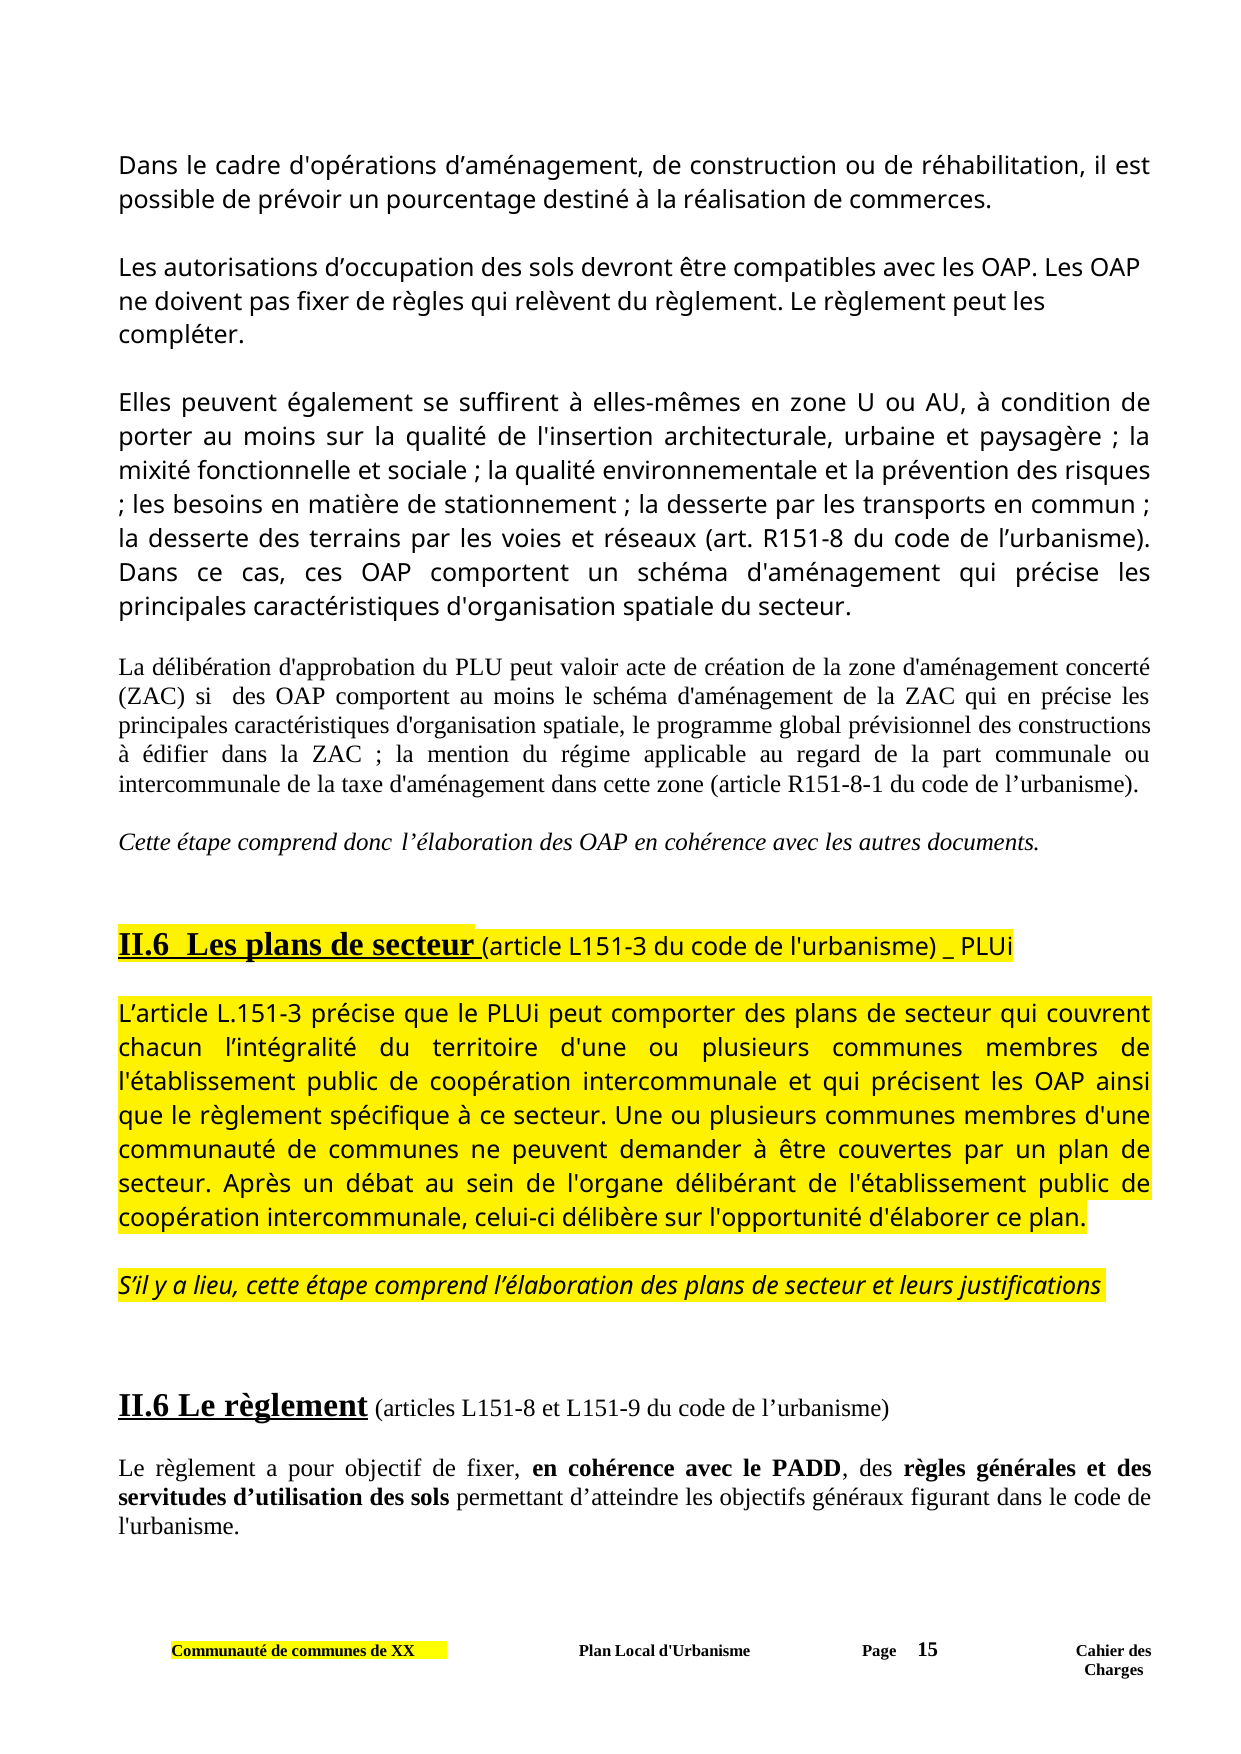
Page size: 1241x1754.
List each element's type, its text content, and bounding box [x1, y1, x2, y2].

text Dans le cadre d'opérations d’aménagement, de construction ou de réhabilitation, il est possible de prévoir un pourcentage destiné à la réalisation de commerces. [118, 148, 1152, 216]
text S’il y a lieu, cette étape comprend l’élaboration des plans de secteur et leurs justifications [118, 1268, 1152, 1302]
text Les autorisations d’occupation des sols devront être compatibles avec les OAP. Les OAP ne doivent pas fixer de règles qui relèvent du règlement. Le règlement peut les compléter. [118, 249, 1152, 351]
text La délibération d'approbation du PLU peut valoir acte de création de la zone d'aménagement concerté (ZAC) si des OAP comportent au moins le schéma d'aménagement de la ZAC qui en précise les principales caractéristiques d'organisation spatiale, le programme global prévisionnel des constructions à édifier dans la ZAC ; la mention du régime applicable au regard de la part communale ou intercommunale de la taxe d'aménagement dans cette zone (article R151-8-1 du code de l’urbanisme). [118, 652, 1152, 797]
text L’article L.151-3 précise que le PLUi peut comporter des plans de secteur qui couvrent chacun l’intégralité du territoire d'une ou plusieurs communes membres de l'établissement public de coopération intercommunale et qui précisent les OAP ainsi que le règlement spécifique à ce secteur. Une ou plusieurs communes membres d'une communauté de communes ne peuvent demander à être couvertes par un plan de secteur. Après un débat au sein de l'organe délibérant de l'établissement public de coopération intercommunale, celui-ci délibère sur l'opportunité d'élaborer ce plan. [118, 996, 1152, 1234]
text Cette étape comprend donc l’élaboration des OAP en cohérence avec les autres documents. [118, 827, 1152, 856]
subtitle II.6 Les plans de secteur (article L151-3 du code de l'urbanisme) _ PLUi [118, 923, 1152, 962]
text Elles peuvent également se suffirent à elles-mêmes en zone U ou AU, à condition de porter au moins sur la qualité de l'insertion architecturale, urbaine et paysagère ; la mixité fonctionnelle et sociale ; la qualité environnementale et la prévention des risques ; les besoins en matière de stationnement ; la desserte par les transports en commun ; la desserte des terrains par les voies et réseaux (art. R151-8 du code de l’urbanisme). Dans ce cas, ces OAP comportent un schéma d'aménagement qui précise les principales caractéristiques d'organisation spatiale du secteur. [118, 385, 1152, 623]
subtitle II.6 Le règlement (articles L151-8 et L151-9 du code de l’urbanisme) [118, 1385, 1152, 1423]
text Le règlement a pour objectif de fixer, en cohérence avec le PADD, des règles générales et des servitudes d’utilisation des sols permettant d’atteindre les objectifs généraux figurant dans le code de l'urbanisme. [118, 1452, 1152, 1540]
